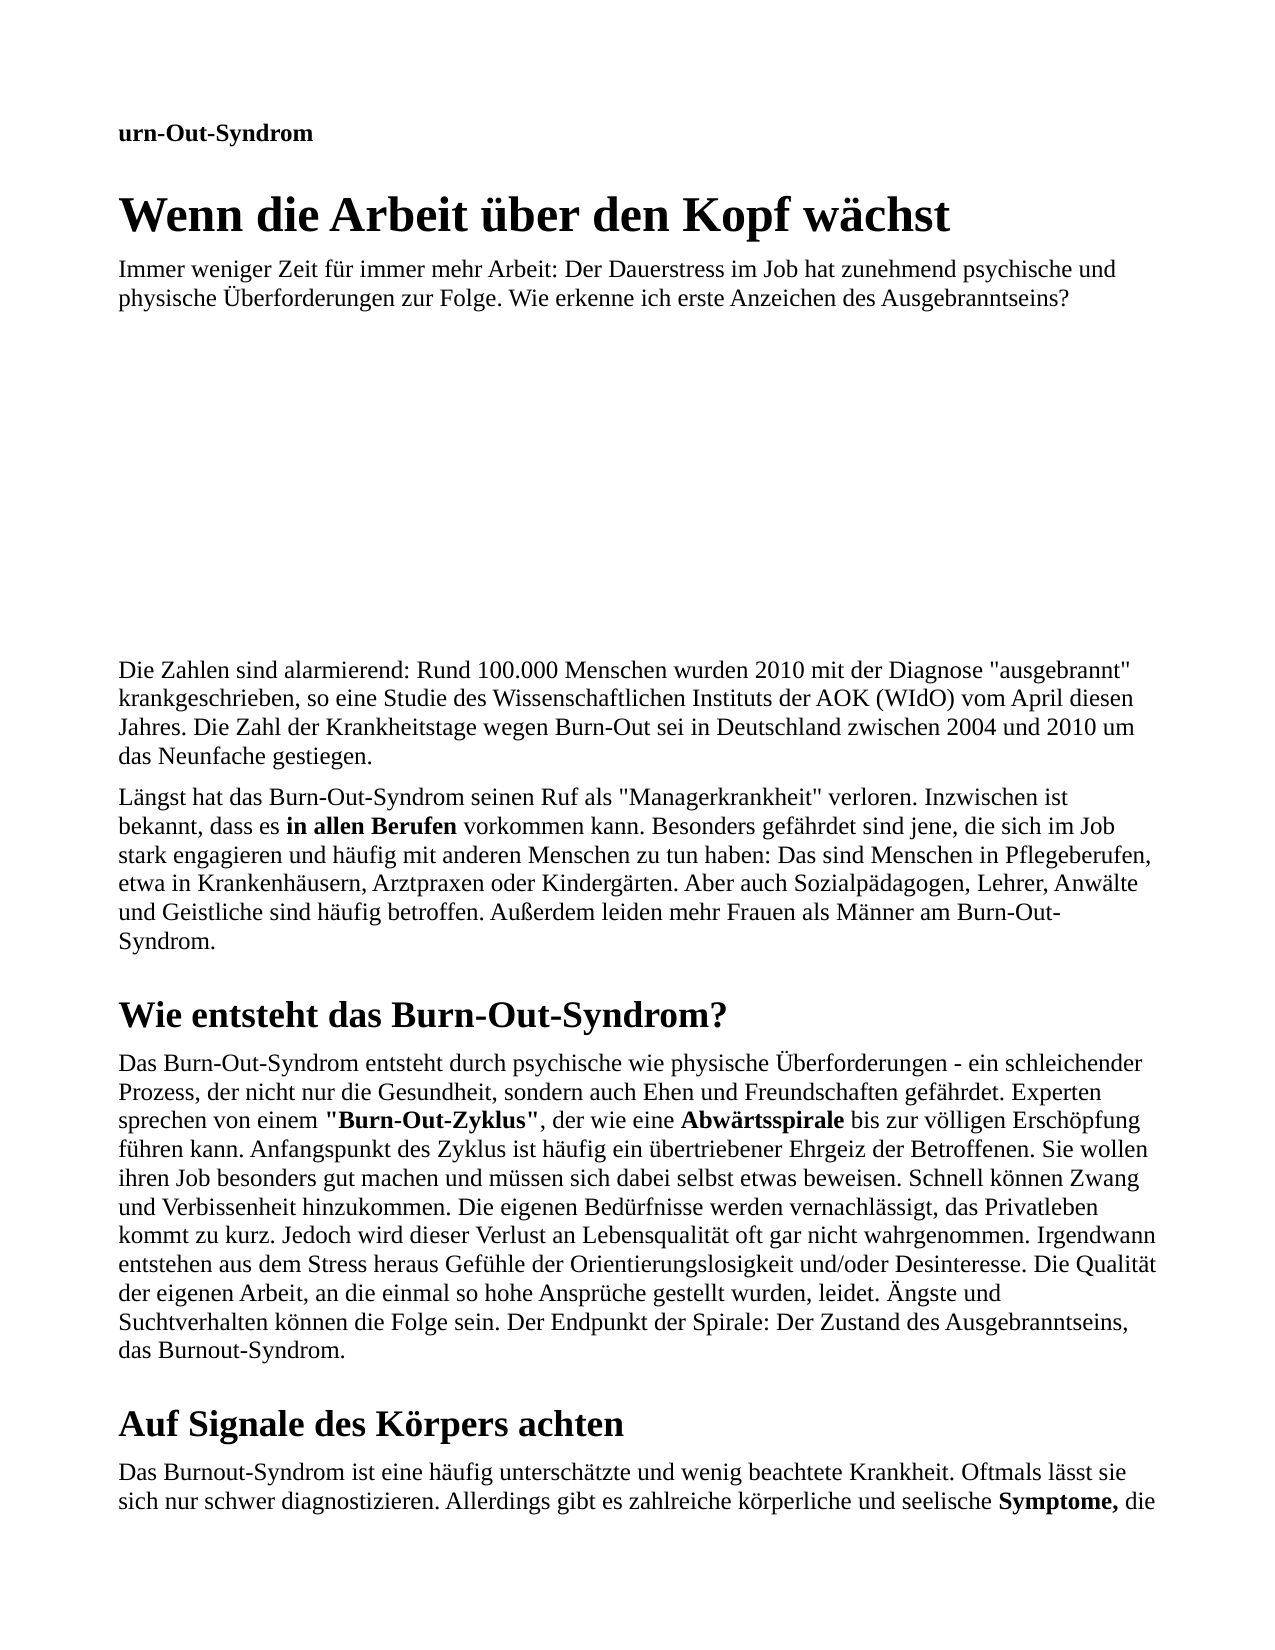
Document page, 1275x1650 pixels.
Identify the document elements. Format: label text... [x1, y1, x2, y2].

text Längst hat das Burn-Out-Syndrom seinen Ruf als "Managerkrankheit" verloren. Inzwischen ist bekannt, dass es in allen Berufen vorkommen kann. Besonders gefährdet sind jene, die sich im Job stark engagieren und häufig mit anderen Menschen zu tun haben: Das sind Menschen in Pflegeberufen, etwa in Krankenhäusern, Arztpraxen oder Kindergärten. Aber auch Sozialpädagogen, Lehrer, Anwälte und Geistliche sind häufig betroffen. Außerdem leiden mehr Frauen als Männer am Burn-Out-Syndrom. [118, 782, 1157, 955]
text urn-Out-Syndrom [118, 118, 1157, 147]
text Das Burnout-Syndrom ist eine häufig unterschätzte und wenig beachtete Krankheit. Oftmals lässt sie sich nur schwer diagnostizieren. Allerdings gibt es zahlreiche körperliche und seelische Symptome, die [118, 1457, 1157, 1515]
subtitle Wenn die Arbeit über den Kopf wächst [118, 184, 1157, 242]
text Immer weniger Zeit für immer mehr Arbeit: Der Dauerstress im Job hat zunehmend psychische und physische Überforderungen zur Folge. Wie erkenne ich erste Anzeichen des Ausgebranntseins? [118, 254, 1157, 312]
subtitle Wie entsteht das Burn-Out-Syndrom? [118, 992, 1157, 1035]
text Die Zahlen sind alarmierend: Rund 100.000 Menschen wurden 2010 mit der Diagnose "ausgebrannt" krankgeschrieben, so eine Studie des Wissenschaftlichen Instituts der AOK (WIdO) vom April diesen Jahres. Die Zahl der Krankheitstage wegen Burn-Out sei in Deutschland zwischen 2004 und 2010 um das Neunfache gestiegen. [118, 655, 1157, 770]
text Das Burn-Out-Syndrom entsteht durch psychische wie physische Überforderungen - ein schleichender Prozess, der nicht nur die Gesundheit, sondern auch Ehen und Freundschaften gefährdet. Experten sprechen von einem "Burn-Out-Zyklus", der wie eine Abwärtsspirale bis zur völligen Erschöpfung führen kann. Anfangspunkt des Zyklus ist häufig ein übertriebener Ehrgeiz der Betroffenen. Sie wollen ihren Job besonders gut machen und müssen sich dabei selbst etwas beweisen. Schnell können Zwang und Verbissenheit hinzukommen. Die eigenen Bedürfnisse werden vernachlässigt, das Privatleben kommt zu kurz. Jedoch wird dieser Verlust an Lebensqualität oft gar nicht wahrgenommen. Irgendwann entstehen aus dem Stress heraus Gefühle der Orientierungslosigkeit und/oder Desinteresse. Die Qualität der eigenen Arbeit, an die einmal so hohe Ansprüche gestellt wurden, leidet. Ängste und Suchtverhalten können die Folge sein. Der Endpunkt der Spirale: Der Zustand des Ausgebranntseins, das Burnout-Syndrom. [118, 1048, 1157, 1364]
subtitle Auf Signale des Körpers achten [118, 1402, 1157, 1445]
